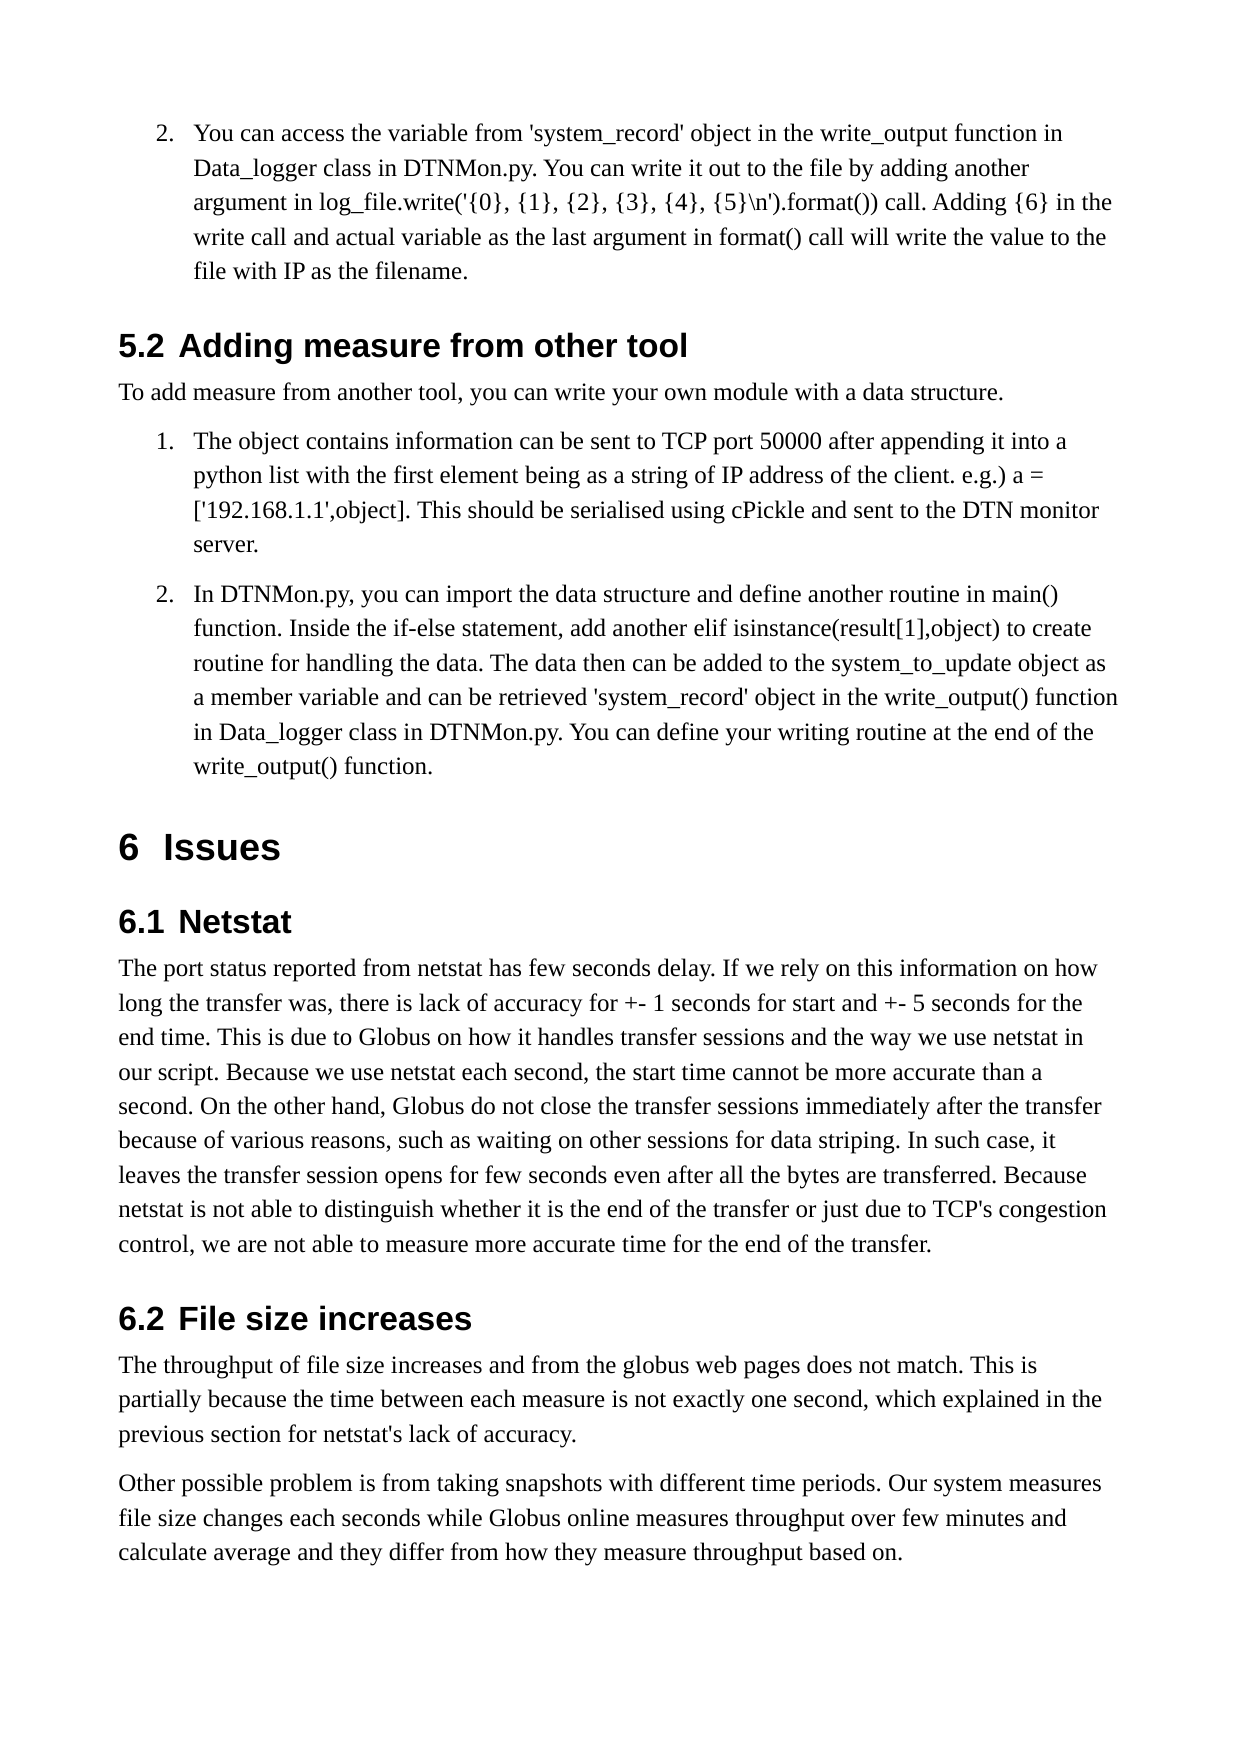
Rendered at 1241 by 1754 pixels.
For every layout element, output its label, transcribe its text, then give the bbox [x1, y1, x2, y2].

text To add measure from another tool, you can write your own module with a data structure. [118, 377, 1122, 406]
subtitle Adding measure from other tool [118, 326, 1122, 364]
subtitle Netstat [118, 902, 1122, 941]
list The object contains information can be sent to TCP port 50000 after appending it into a python list with the first element being as a string of IP address of the client. e.g.) a = ['192.168.1.1',object]. This should be serialised using cPickle and sent to the DTN monitor server. [156, 426, 1122, 558]
text Other possible problem is from taking snapshots with different time periods. Our system measures file size changes each seconds while Globus online measures throughput over few minutes and calculate average and they differ from how they measure throughput based on. [118, 1468, 1122, 1566]
list You can access the variable from 'system_record' object in the write_output function in Data_logger class in DTNMon.py. You can write it out to the file by adding another argument in log_file.write('{0}, {1}, {2}, {3}, {4}, {5}\n').format()) call. Adding {6} in the write call and actual variable as the last argument in format() call will write the value to the file with IP as the filename. [156, 118, 1122, 285]
text The port status reported from netstat has few seconds delay. If we rely on this information on how long the transfer was, there is lack of accuracy for +- 1 seconds for start and +- 5 seconds for the end time. This is due to Globus on how it handles transfer sessions and the way we use netstat in our script. Because we use netstat each second, the start time cannot be more accurate than a second. On the other hand, Globus do not close the transfer sessions immediately after the transfer because of various reasons, such as waiting on other sessions for data striping. In such case, it leaves the transfer session opens for few seconds even after all the bytes are transferred. Because netstat is not able to distinguish whether it is the end of the transfer or just due to TCP's congestion control, we are not able to measure more accurate time for the end of the transfer. [118, 953, 1122, 1258]
list In DTNMon.py, you can import the data structure and define another routine in main() function. Inside the if-else statement, add another elif isinstance(result[1],object) to create routine for handling the data. The data then can be added to the system_to_update object as a member variable and can be retrieved 'system_record' object in the write_output() function in Data_logger class in DTNMon.py. You can define your writing routine at the end of the write_output() function. [156, 579, 1122, 780]
subtitle File size increases [118, 1299, 1122, 1338]
text The throughput of file size increases and from the globus web pages does not match. This is partially because the time between each measure is not exactly one second, which explained in the previous section for netstat's lack of accuracy. [118, 1350, 1122, 1448]
subtitle Issues [118, 825, 1122, 869]
